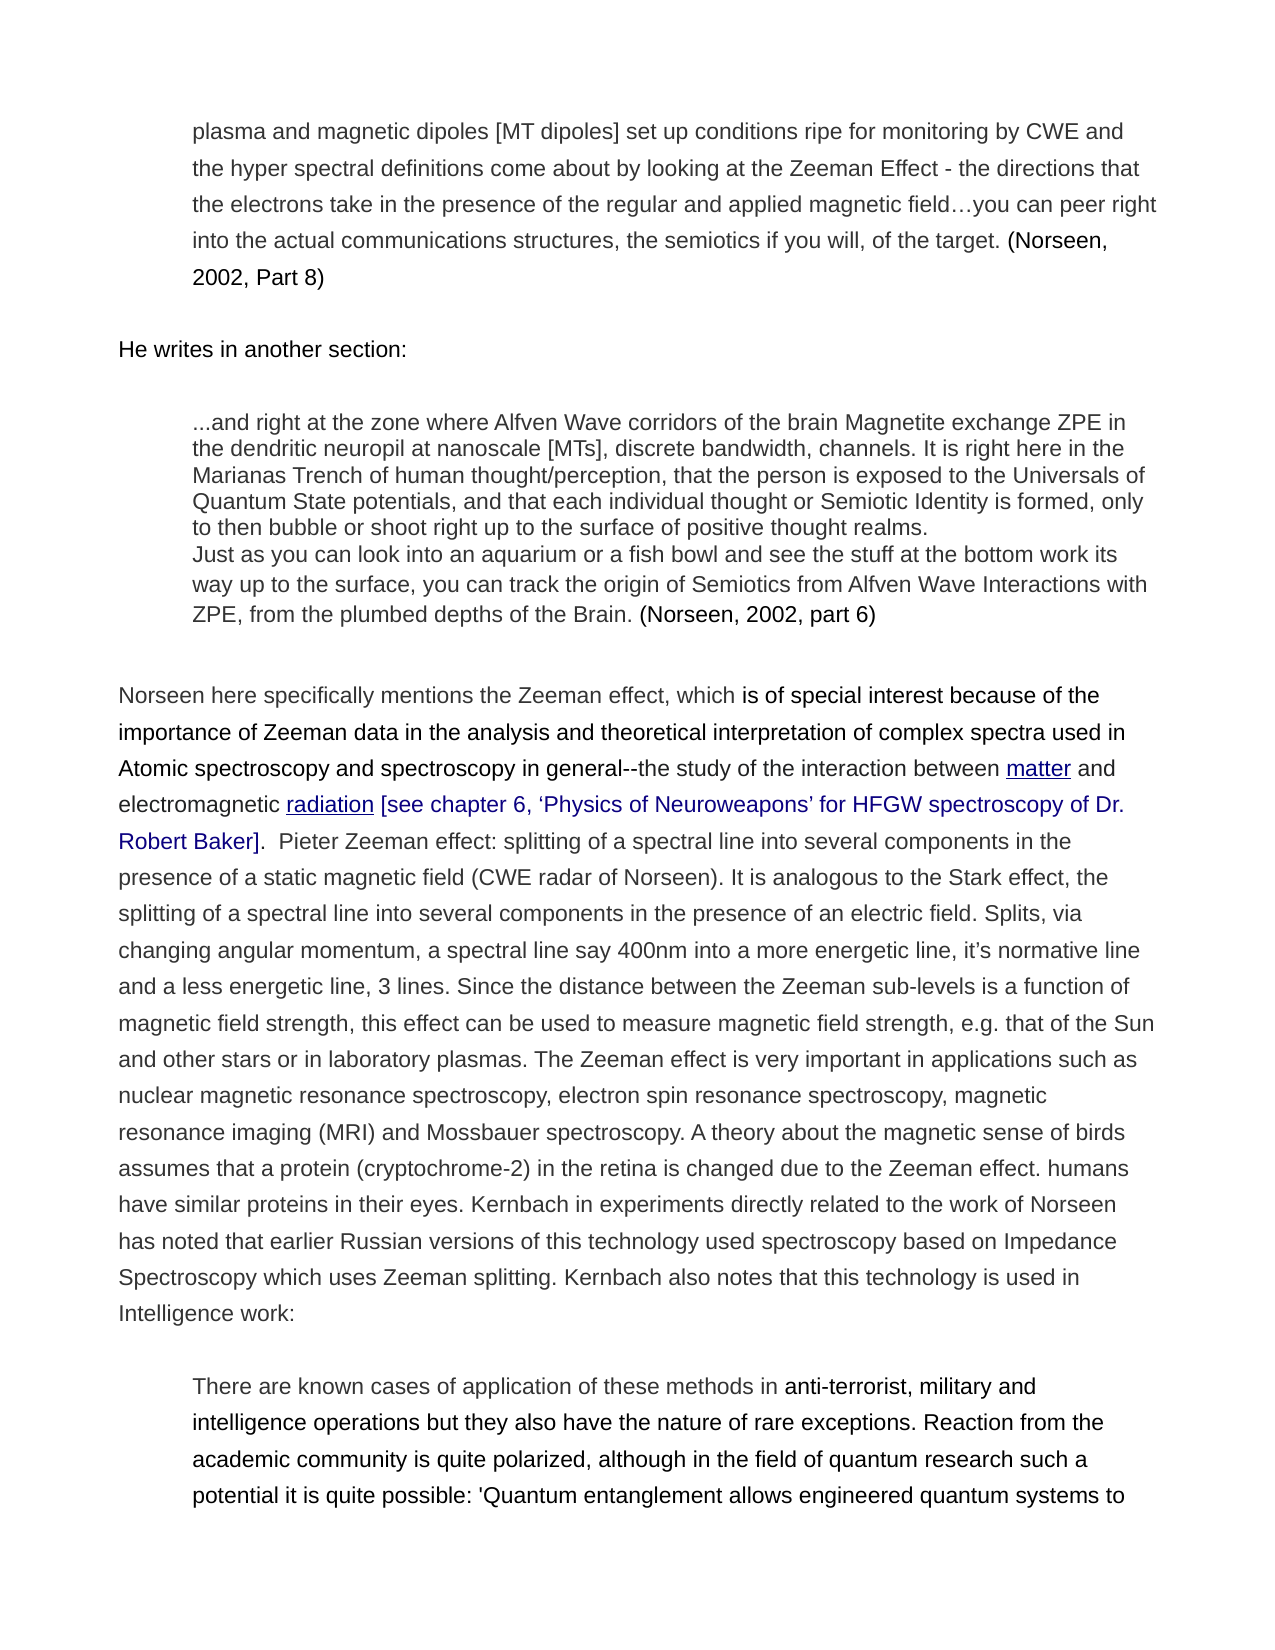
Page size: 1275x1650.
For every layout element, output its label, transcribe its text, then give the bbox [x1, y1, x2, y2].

text Just as you can look into an aquarium or a fish bowl and see the stuff at the bottom work its way up to the surface, you can track the origin of Semiotics from Alfven Wave Interactions with ZPE, from the plumbed depths of the Brain. (Norseen, 2002, part 6) [192, 541, 1157, 627]
text He writes in another section: [118, 336, 1157, 363]
text ...and right at the zone where Alfven Wave corridors of the brain Magnetite exchange ZPE in the dendritic neuropil at nanoscale [MTs], discrete bandwidth, channels. It is right here in the Marianas Trench of human thought/perception, that the person is exposed to the Universals of Quantum State potentials, and that each individual thought or Semiotic Identity is formed, only to then bubble or shoot right up to the surface of positive thought realms. [192, 409, 1157, 541]
text Norseen here specifically mentions the Zeeman effect, which is of special interest because of the importance of Zeeman data in the analysis and theoretical interpretation of complex spectra used in Atomic spectroscopy and spectroscopy in general--the study of the interaction between matter and electromagnetic radiation [see chapter 6, ‘Physics of Neuroweapons’ for HFGW spectroscopy of Dr. Robert Baker]. Pieter Zeeman effect: splitting of a spectral line into several components in the presence of a static magnetic field (CWE radar of Norseen). It is analogous to the Stark effect, the splitting of a spectral line into several components in the presence of an electric field. Splits, via changing angular momentum, a spectral line say 400nm into a more energetic line, it’s normative line and a less energetic line, 3 lines. Since the distance between the Zeeman sub-levels is a function of magnetic field strength, this effect can be used to measure magnetic field strength, e.g. that of the Sun and other stars or in laboratory plasmas. The Zeeman effect is very important in applications such as nuclear magnetic resonance spectroscopy, electron spin resonance spectroscopy, magnetic resonance imaging (MRI) and Mossbauer spectroscopy. A theory about the magnetic sense of birds assumes that a protein (cryptochrome-2) in the retina is changed due to the Zeeman effect. humans have similar proteins in their eyes. Kernbach in experiments directly related to the work of Norseen has noted that earlier Russian versions of this technology used spectroscopy based on Impedance Spectroscopy which uses Zeeman splitting. Kernbach also notes that this technology is used in Intelligence work: [118, 682, 1157, 1327]
text plasma and magnetic dipoles [MT dipoles] set up conditions ripe for monitoring by CWE and the hyper spectral definitions come about by looking at the Zeeman Effect - the directions that the electrons take in the presence of the regular and applied magnetic field…you can peer right into the actual communications structures, the semiotics if you will, of the target. (Norseen, 2002, Part 8) [192, 118, 1157, 290]
text There are known cases of application of these methods in anti-terrorist, military and intelligence operations but they also have the nature of rare exceptions. Reaction from the academic community is quite polarized, although in the field of quantum research such a potential it is quite possible: 'Quantum entanglement allows engineered quantum systems to [192, 1373, 1157, 1508]
